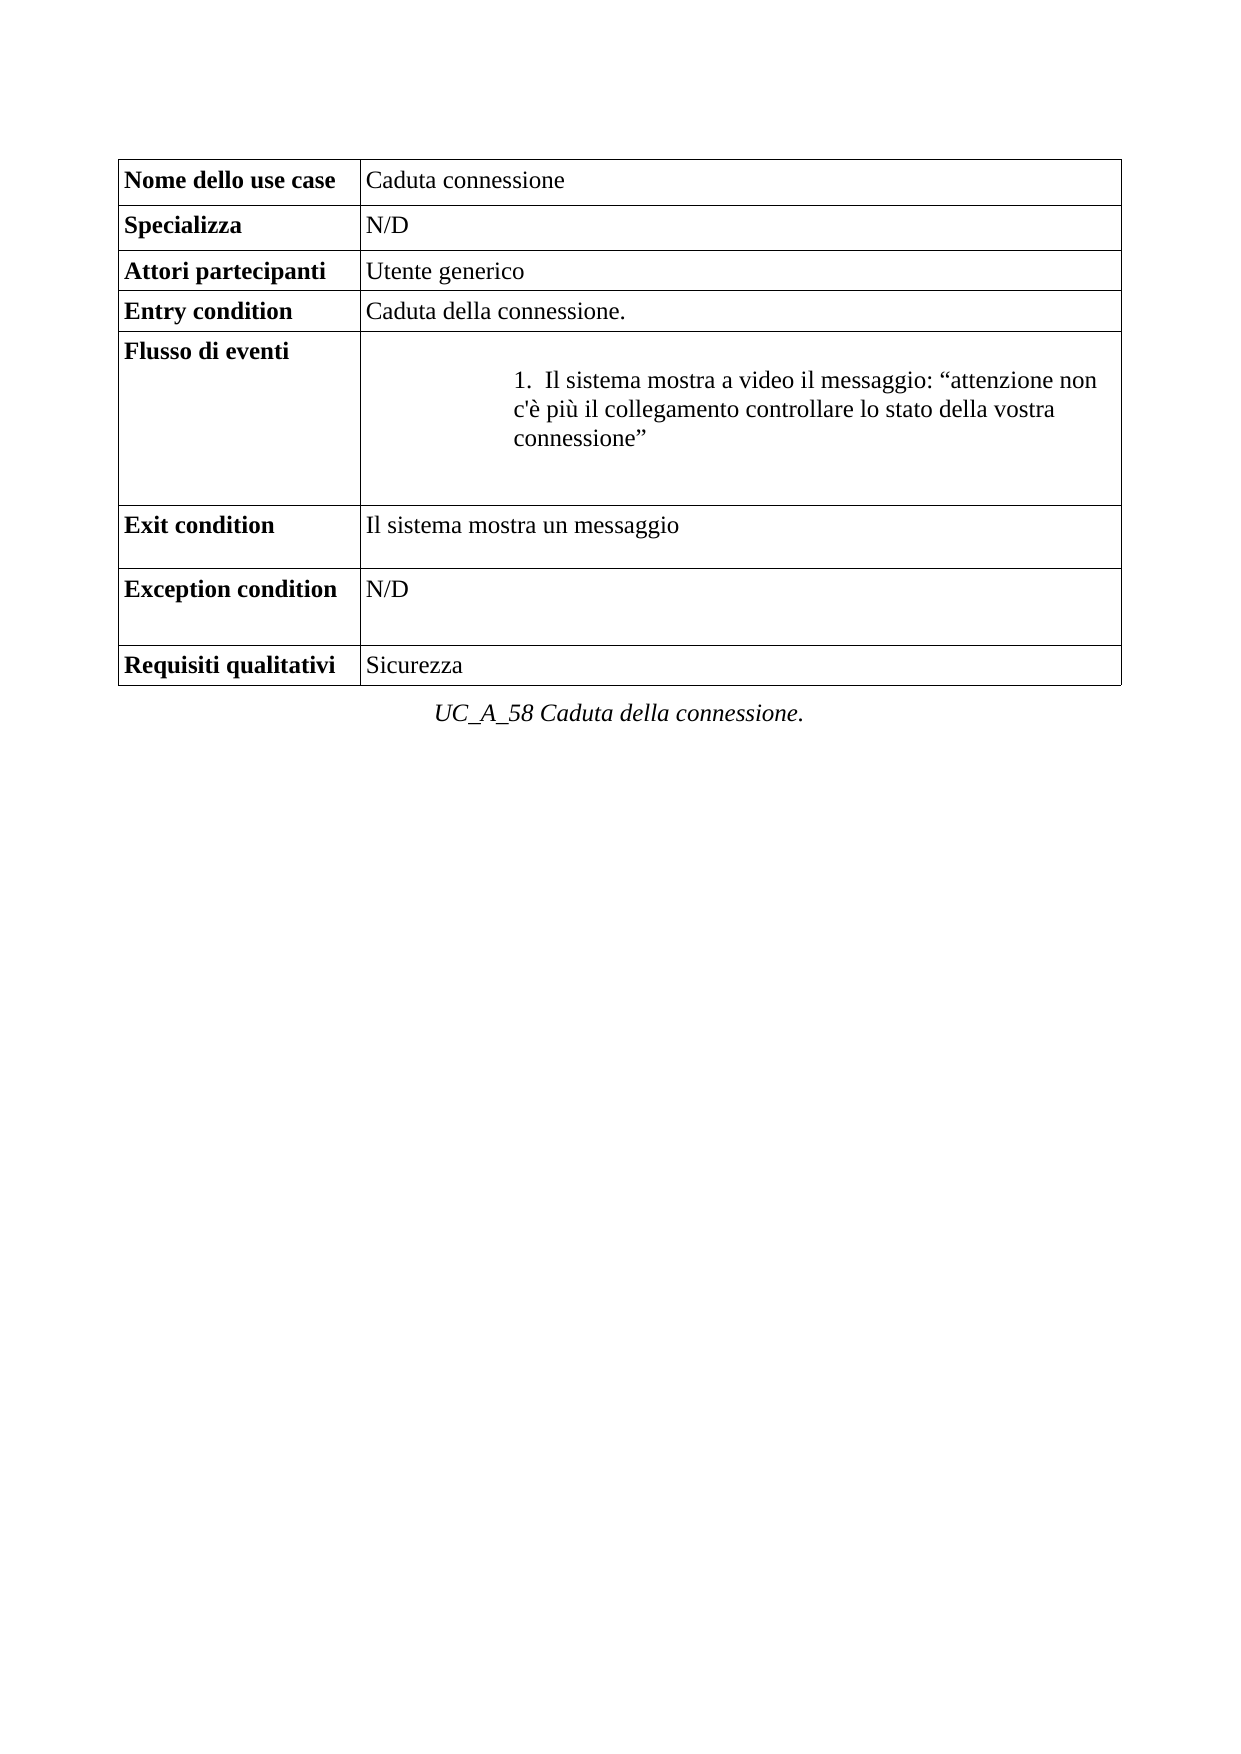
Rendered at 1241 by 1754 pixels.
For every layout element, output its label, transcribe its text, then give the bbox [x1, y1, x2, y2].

table_cell Attori partecipanti [119, 251, 360, 290]
table_cell N/D [361, 569, 1121, 645]
table_cell Caduta della connessione. [361, 291, 1121, 331]
text UC_A_58 Caduta della connessione. [118, 698, 1122, 726]
table_cell Il sistema mostra un messaggio [361, 506, 1121, 568]
table_cell N/D [361, 206, 1121, 250]
table_cell Specializza [119, 206, 360, 250]
table_cell Utente generico [361, 251, 1121, 290]
table_header Nome dello use case [119, 160, 360, 205]
table_header Caduta connessione [361, 160, 1121, 205]
table_cell Il sistema mostra a video il messaggio: “attenzione non c'è più il collegamento controllare lo stato della vostra connessione” [361, 332, 1121, 505]
table_cell Exception condition [119, 569, 360, 645]
table_cell Exit condition [119, 506, 360, 568]
table_cell Entry condition [119, 291, 360, 331]
table_cell Sicurezza [361, 646, 1121, 685]
table_cell Requisiti qualitativi [119, 646, 360, 685]
table_cell Flusso di eventi [119, 332, 360, 505]
